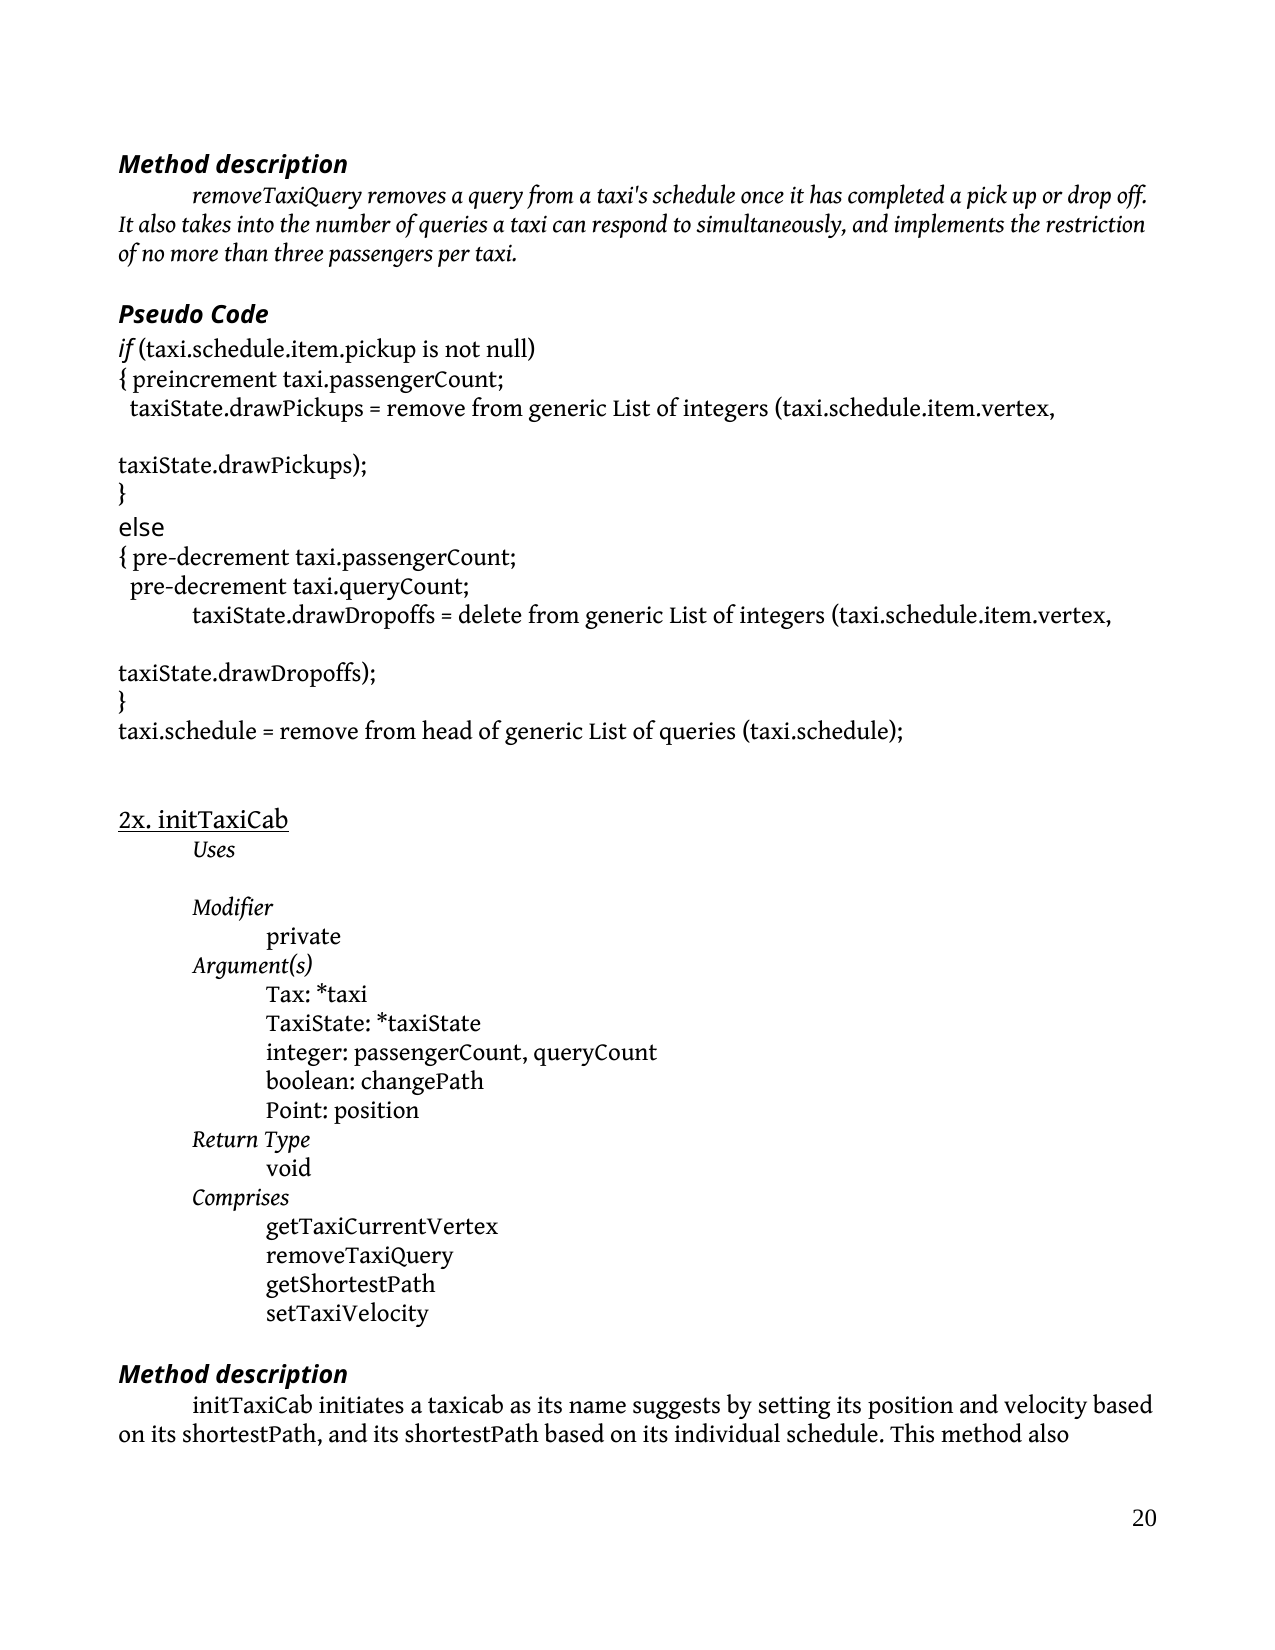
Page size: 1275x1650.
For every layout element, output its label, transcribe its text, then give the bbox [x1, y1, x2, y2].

text Argument(s) [118, 952, 1157, 981]
text taxi.schedule = remove from head of generic List of queries (taxi.schedule); [118, 718, 1157, 747]
text taxiState.drawPickups = remove from generic List of integers (taxi.schedule.item.vertex, taxiState.drawPickups); [118, 394, 1157, 481]
text } [118, 481, 1157, 510]
text Comprises [118, 1183, 1157, 1212]
text Pseudo Code [118, 297, 1157, 331]
text boolean: changePath [118, 1068, 1157, 1097]
text { preincrement taxi.passengerCount; [118, 365, 1157, 394]
text Return Type [118, 1126, 1157, 1154]
text Tax: *taxi [118, 981, 1157, 1010]
text initTaxiCab initiates a taxicab as its name suggests by setting its position and velocity based on its shortestPath, and its shortestPath based on its individual schedule. This method also [118, 1391, 1157, 1449]
text integer: passengerCount, queryCount [118, 1039, 1157, 1068]
text void [118, 1154, 1157, 1183]
text else [118, 510, 1157, 544]
text removeTaxiQuery [118, 1241, 1157, 1270]
text taxiState.drawDropoffs = delete from generic List of integers (taxi.schedule.item.vertex, taxiState.drawDropoffs); [118, 602, 1157, 689]
text private [118, 923, 1157, 952]
text 2x. initTaxiCab [118, 804, 1157, 836]
text setTaxiVelocity [118, 1299, 1157, 1328]
text Uses [118, 836, 1157, 865]
text } [118, 689, 1157, 718]
text Method description [118, 147, 1157, 181]
text getTaxiCurrentVertex [118, 1212, 1157, 1241]
text Modifier [118, 894, 1157, 923]
text Method description [118, 1357, 1157, 1391]
text pre-decrement taxi.queryCount; [118, 573, 1157, 602]
text Point: position [118, 1097, 1157, 1126]
text { pre-decrement taxi.passengerCount; [118, 544, 1157, 573]
text removeTaxiQuery removes a query from a taxi's schedule once it has completed a pick up or drop off. It also takes into the number of queries a taxi can respond to simultaneously, and implements the restriction of no more than three passengers per taxi. [118, 181, 1157, 268]
text getShortestPath [118, 1270, 1157, 1299]
text TaxiState: *taxiState [118, 1010, 1157, 1039]
text if (taxi.schedule.item.pickup is not null) [118, 331, 1157, 365]
